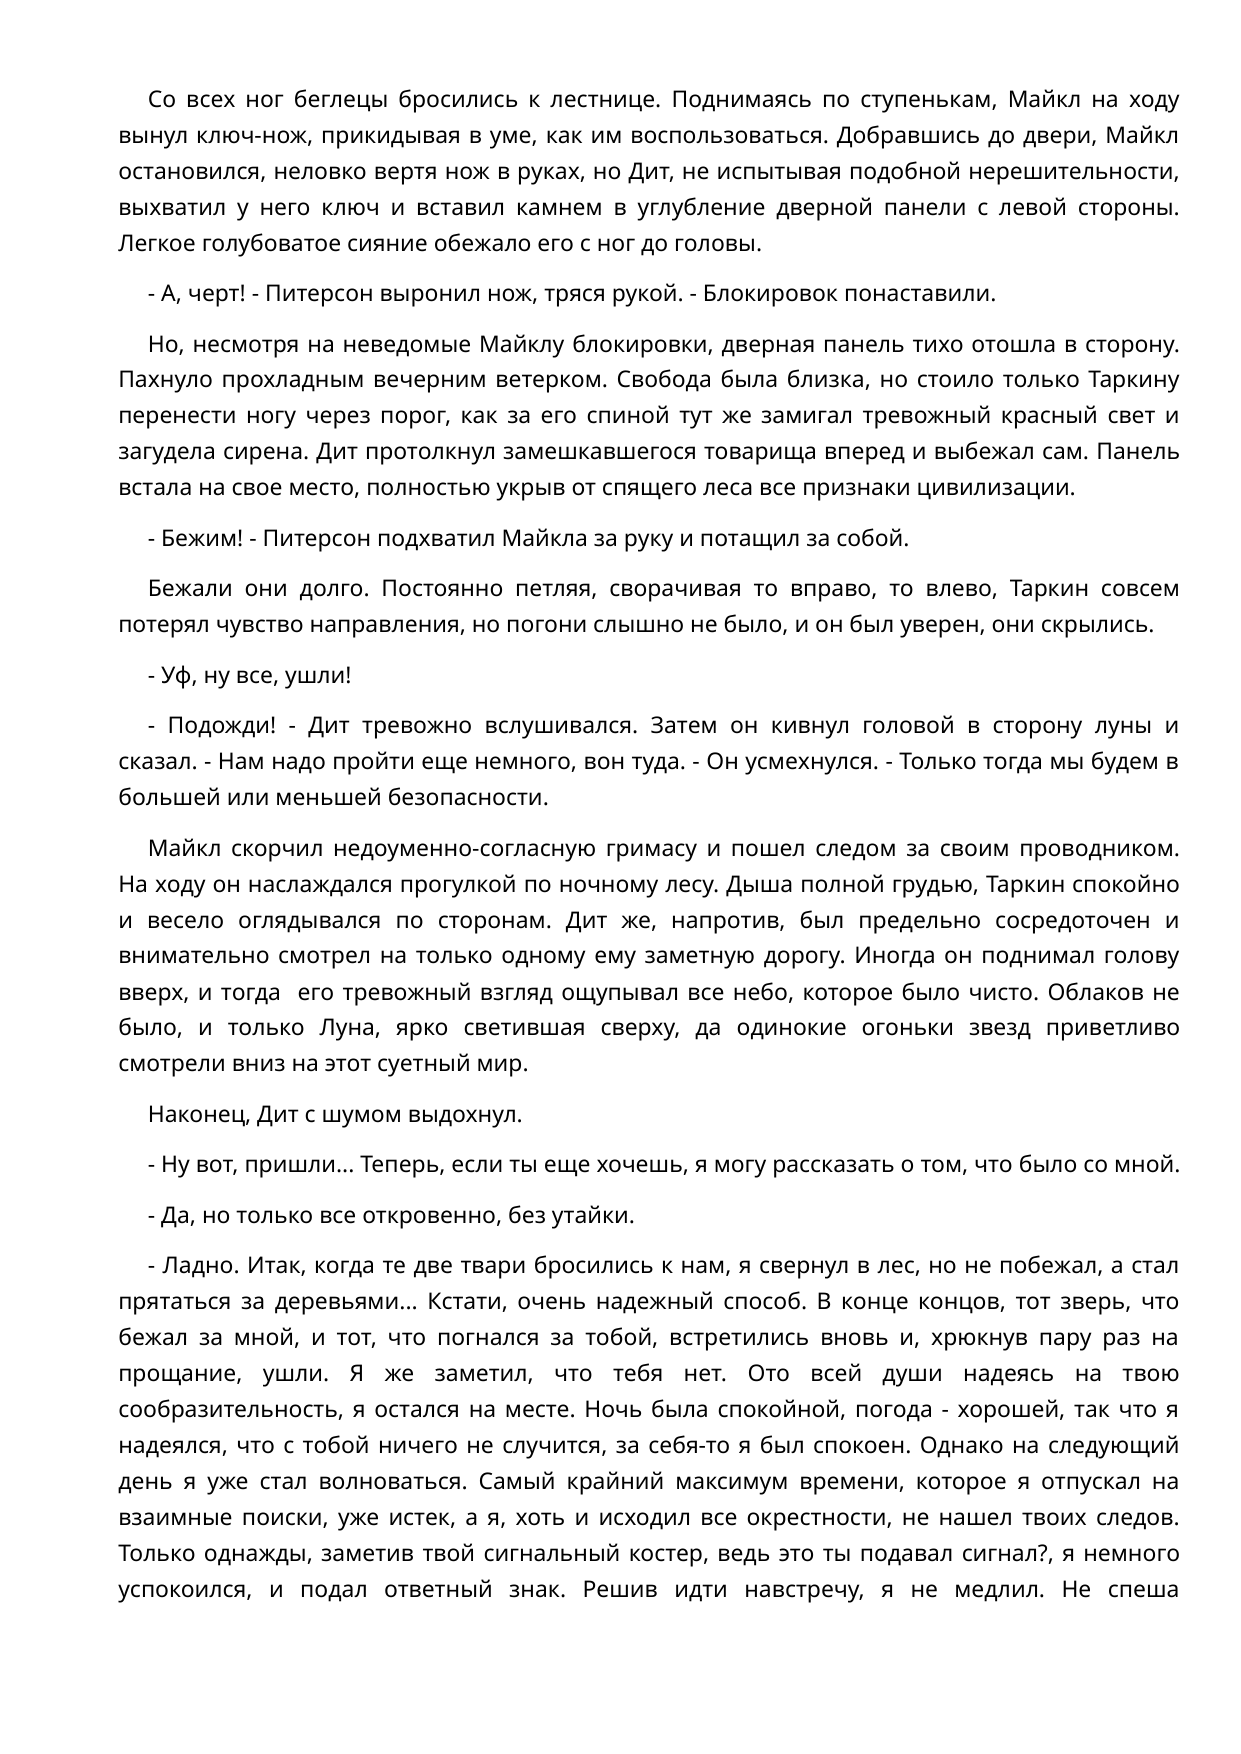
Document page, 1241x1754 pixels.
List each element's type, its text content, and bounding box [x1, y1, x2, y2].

text Наконец, Дит с шумом выдохнул. [118, 1098, 1181, 1129]
text - Уф, ну все, ушли! [118, 659, 1181, 690]
text - Ладно. Итак, когда те две твари бросились к нам, я свернул в лес, но не побежал, а стал прятаться за деревьями... Кстати, очень надежный способ. В конце концов, тот зверь, что бежал за мной, и тот, что погнался за тобой, встретились вновь и, хрюкнув пару раз на прощание, ушли. Я же заметил, что тебя нет. Ото всей души надеясь на твою сообразительность, я остался на месте. Ночь была спокойной, погода - хорошей, так что я надеялся, что с тобой ничего не случится, за себя-то я был спокоен. Однако на следующий день я уже стал волноваться. Самый крайний максимум времени, которое я отпускал на взаимные поиски, уже истек, а я, хоть и исходил все окрестности, не нашел твоих следов. Только однажды, заметив твой сигнальный костер, ведь это ты подавал сигнал?, я немного успокоился, и подал ответный знак. Решив идти навстречу, я не медлил. Не спеша [118, 1249, 1181, 1604]
text Со всех ног беглецы бросились к лестнице. Поднимаясь по ступенькам, Майкл на ходу вынул ключ-нож, прикидывая в уме, как им воспользоваться. Добравшись до двери, Майкл остановился, неловко вертя нож в руках, но Дит, не испытывая подобной нерешительности, выхватил у него ключ и вставил камнем в углубление дверной панели с левой стороны. Легкое голубоватое сияние обежало его с ног до головы. [118, 83, 1181, 258]
text Но, несмотря на неведомые Майклу блокировки, дверная панель тихо отошла в сторону. Пахнуло прохладным вечерним ветерком. Свобода была близка, но стоило только Таркину перенести ногу через порог, как за его спиной тут же замигал тревожный красный свет и загудела сирена. Дит протолкнул замешкавшегося товарища вперед и выбежал сам. Панель встала на свое место, полностью укрыв от спящего леса все признаки цивилизации. [118, 327, 1181, 502]
text - А, черт! - Питерсон выронил нож, тряся рукой. - Блокировок понаставили. [118, 277, 1181, 308]
text - Да, но только все откровенно, без утайки. [118, 1199, 1181, 1230]
text - Подожди! - Дит тревожно вслушивался. Затем он кивнул головой в сторону луны и сказал. - Нам надо пройти еще немного, вон туда. - Он усмехнулся. - Только тогда мы будем в большей или меньшей безопасности. [118, 709, 1181, 812]
text Майкл скорчил недоуменно-согласную гримасу и пошел следом за своим проводником. На ходу он наслаждался прогулкой по ночному лесу. Дыша полной грудью, Таркин спокойно и весело оглядывался по сторонам. Дит же, напротив, был предельно сосредоточен и внимательно смотрел на только одному ему заметную дорогу. Иногда он поднимал голову вверх, и тогда его тревожный взгляд ощупывал все небо, которое было чисто. Облаков не было, и только Луна, ярко светившая сверху, да одинокие огоньки звезд приветливо смотрели вниз на этот суетный мир. [118, 832, 1181, 1078]
text - Ну вот, пришли... Теперь, если ты еще хочешь, я могу рассказать о том, что было со мной. [118, 1148, 1181, 1179]
text Бежали они долго. Постоянно петляя, сворачивая то вправо, то влево, Таркин совсем потерял чувство направления, но погони слышно не было, и он был уверен, они скрылись. [118, 572, 1181, 639]
text - Бежим! - Питерсон подхватил Майкла за руку и потащил за собой. [118, 522, 1181, 553]
